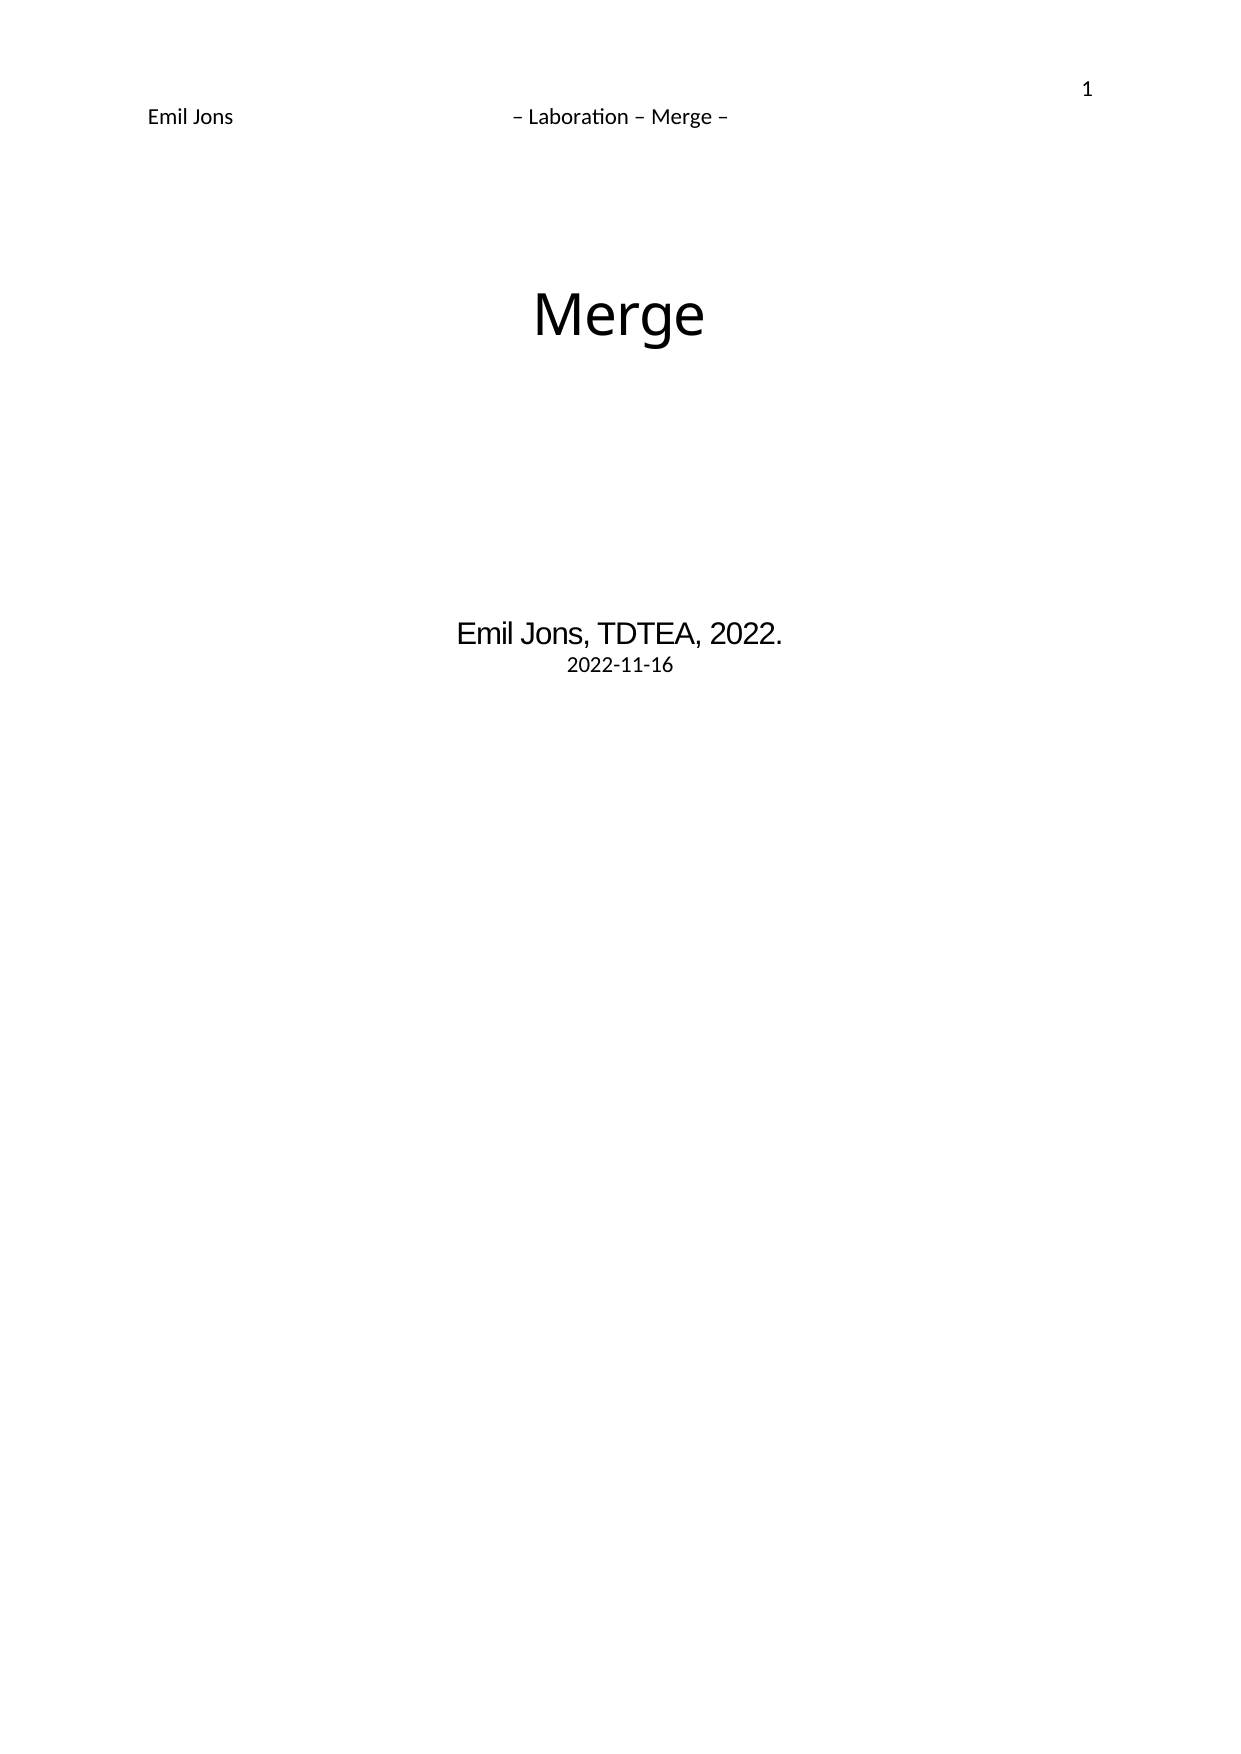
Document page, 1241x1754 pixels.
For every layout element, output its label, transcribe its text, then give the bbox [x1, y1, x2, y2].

text 2022-11-16 [148, 651, 1093, 679]
text Merge [148, 193, 1093, 352]
text Emil Jons, TDTEA, 2022. [148, 615, 1093, 651]
